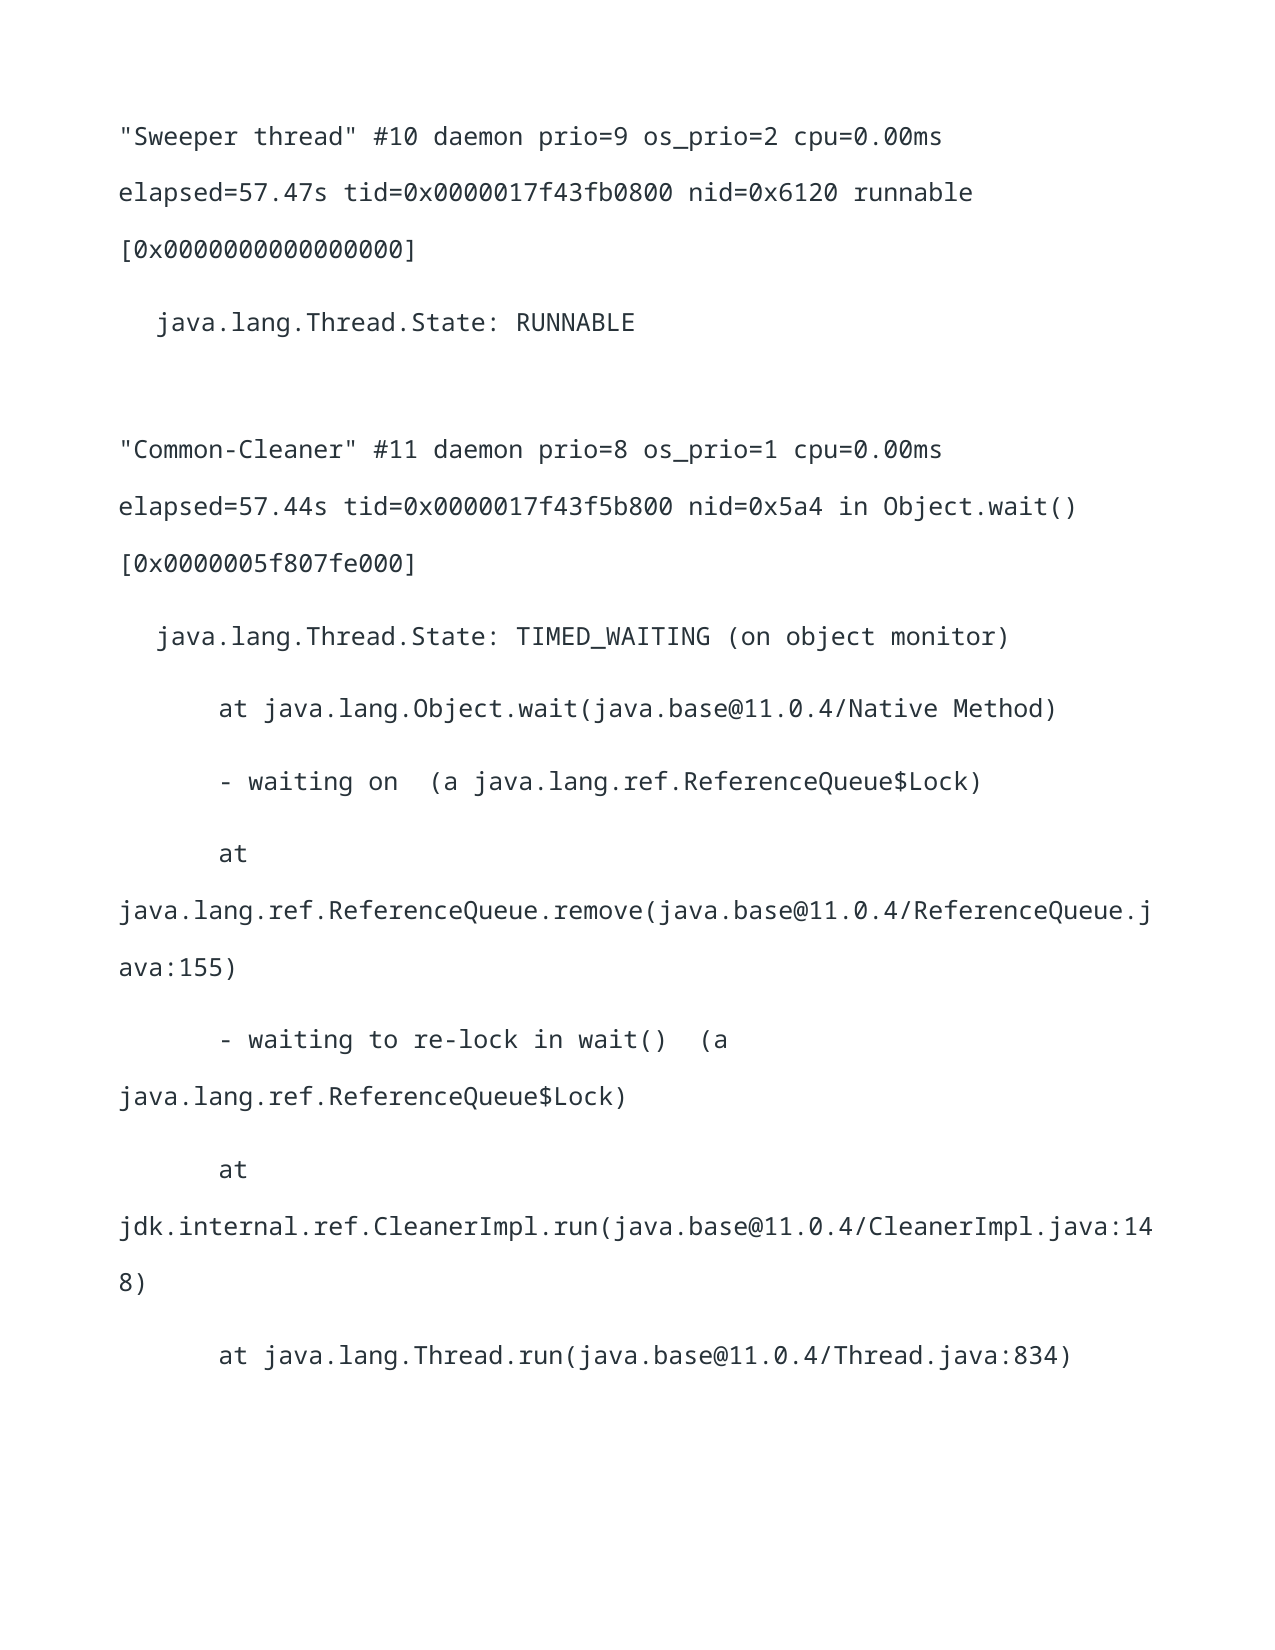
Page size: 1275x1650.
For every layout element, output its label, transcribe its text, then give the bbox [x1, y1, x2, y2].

text java.lang.Thread.State: TIMED_WAITING (on object monitor) [118, 618, 1157, 652]
text at jdk.internal.ref.CleanerImpl.run(java.base@11.0.4/CleanerImpl.java:148) [118, 1151, 1157, 1299]
text "Common-Cleaner" #11 daemon prio=8 os_prio=1 cpu=0.00ms elapsed=57.44s tid=0x0000017f43f5b800 nid=0x5a4 in Object.wait() [0x0000005f807fe000] [118, 432, 1157, 580]
text at java.lang.Thread.run(java.base@11.0.4/Thread.java:834) [118, 1338, 1157, 1372]
text java.lang.Thread.State: RUNNABLE [118, 304, 1157, 338]
text - waiting on (a java.lang.ref.ReferenceQueue$Lock) [118, 763, 1157, 797]
text "Sweeper thread" #10 daemon prio=9 os_prio=2 cpu=0.00ms elapsed=57.47s tid=0x0000017f43fb0800 nid=0x6120 runnable [0x0000000000000000] [118, 118, 1157, 266]
text - waiting to re-lock in wait() (a java.lang.ref.ReferenceQueue$Lock) [118, 1022, 1157, 1113]
text at java.lang.Object.wait(java.base@11.0.4/Native Method) [118, 691, 1157, 725]
text at java.lang.ref.ReferenceQueue.remove(java.base@11.0.4/ReferenceQueue.java:155) [118, 836, 1157, 983]
